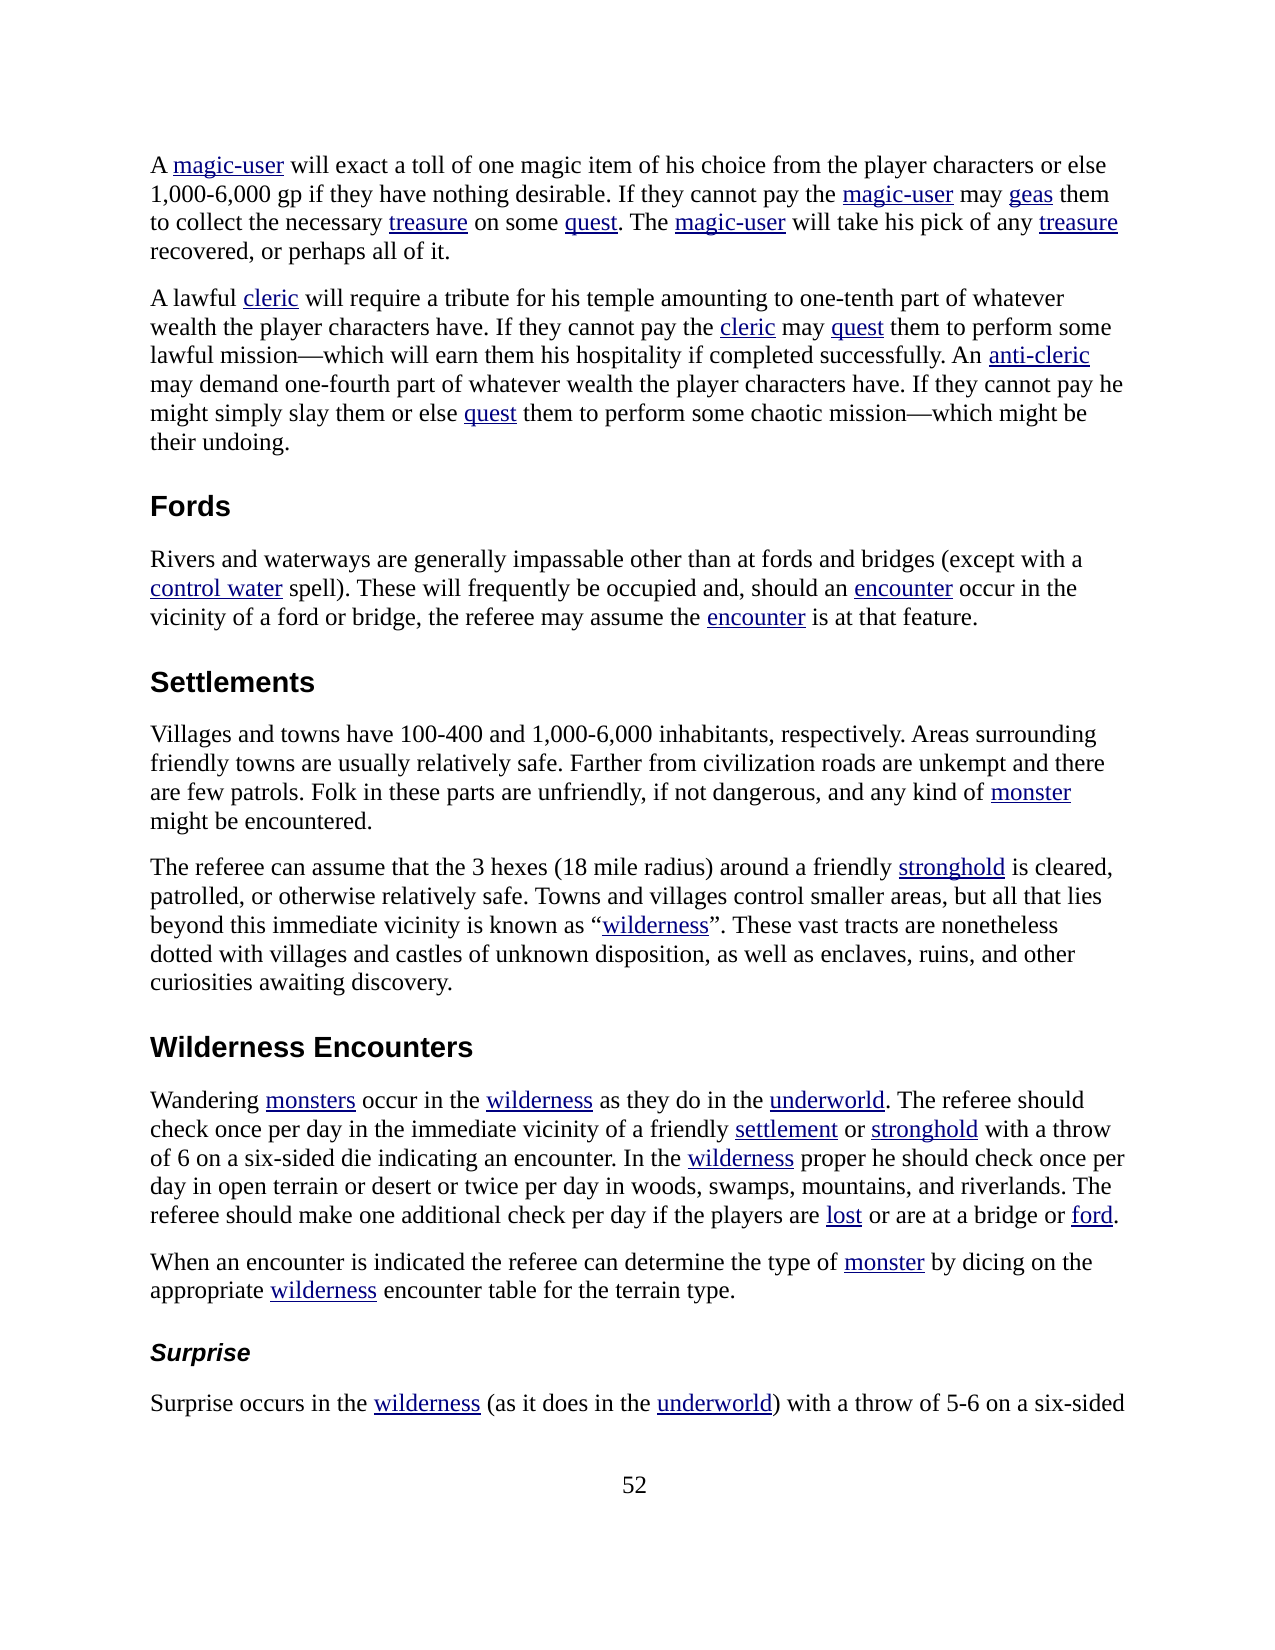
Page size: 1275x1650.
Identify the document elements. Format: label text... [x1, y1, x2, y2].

text When an encounter is indicated the referee can determine the type of monster by dicing on the appropriate wilderness encounter table for the terrain type. [150, 1247, 1125, 1304]
text A lawful cleric will require a tribute for his temple amounting to one-tenth part of whatever wealth the player characters have. If they cannot pay the cleric may quest them to perform some lawful mission—which will earn them his hospitality if completed successfully. An anti-cleric may demand one-fourth part of whatever wealth the player characters have. If they cannot pay he might simply slay them or else quest them to perform some chaotic mission—which might be their undoing. [150, 283, 1125, 455]
text Surprise occurs in the wilderness (as it does in the underworld) with a throw of 5-6 on a six-sided [150, 1388, 1125, 1417]
text Villages and towns have 100-400 and 1,000-6,000 inhabitants, respectively. Areas surrounding friendly towns are usually relatively safe. Farther from civilization roads are unkempt and there are few patrols. Folk in these parts are unfriendly, if not dangerous, and any kind of monster might be encountered. [150, 719, 1125, 834]
text Wandering monsters occur in the wilderness as they do in the underworld. The referee should check once per day in the immediate vicinity of a friendly settlement or stronghold with a throw of 6 on a six-sided die indicating an encounter. In the wilderness proper he should check once per day in open terrain or desert or twice per day in woods, swamps, mountains, and riverlands. The referee should make one additional check per day if the players are lost or are at a bridge or ford. [150, 1085, 1125, 1229]
subtitle Settlements [150, 664, 1125, 698]
subtitle Fords [150, 489, 1125, 523]
subtitle Surprise [150, 1338, 1125, 1367]
subtitle Wilderness Encounters [150, 1030, 1125, 1064]
text Rivers and waterways are generally impassable other than at fords and bridges (except with a control water spell). These will frequently be occupied and, should an encounter occur in the vicinity of a ford or bridge, the referee may assume the encounter is at that feature. [150, 544, 1125, 631]
text The referee can assume that the 3 hexes (18 mile radius) around a friendly stronghold is cleared, patrolled, or otherwise relatively safe. Towns and villages control smaller areas, but all that lies beyond this immediate vicinity is known as “wilderness”. These vast tracts are nonetheless dotted with villages and castles of unknown disposition, as well as enclaves, ruins, and other curiosities awaiting discovery. [150, 852, 1125, 996]
text A magic-user will exact a toll of one magic item of his choice from the player characters or else 1,000-6,000 gp if they have nothing desirable. If they cannot pay the magic-user may geas them to collect the necessary treasure on some quest. The magic-user will take his pick of any treasure recovered, or perhaps all of it. [150, 150, 1125, 265]
